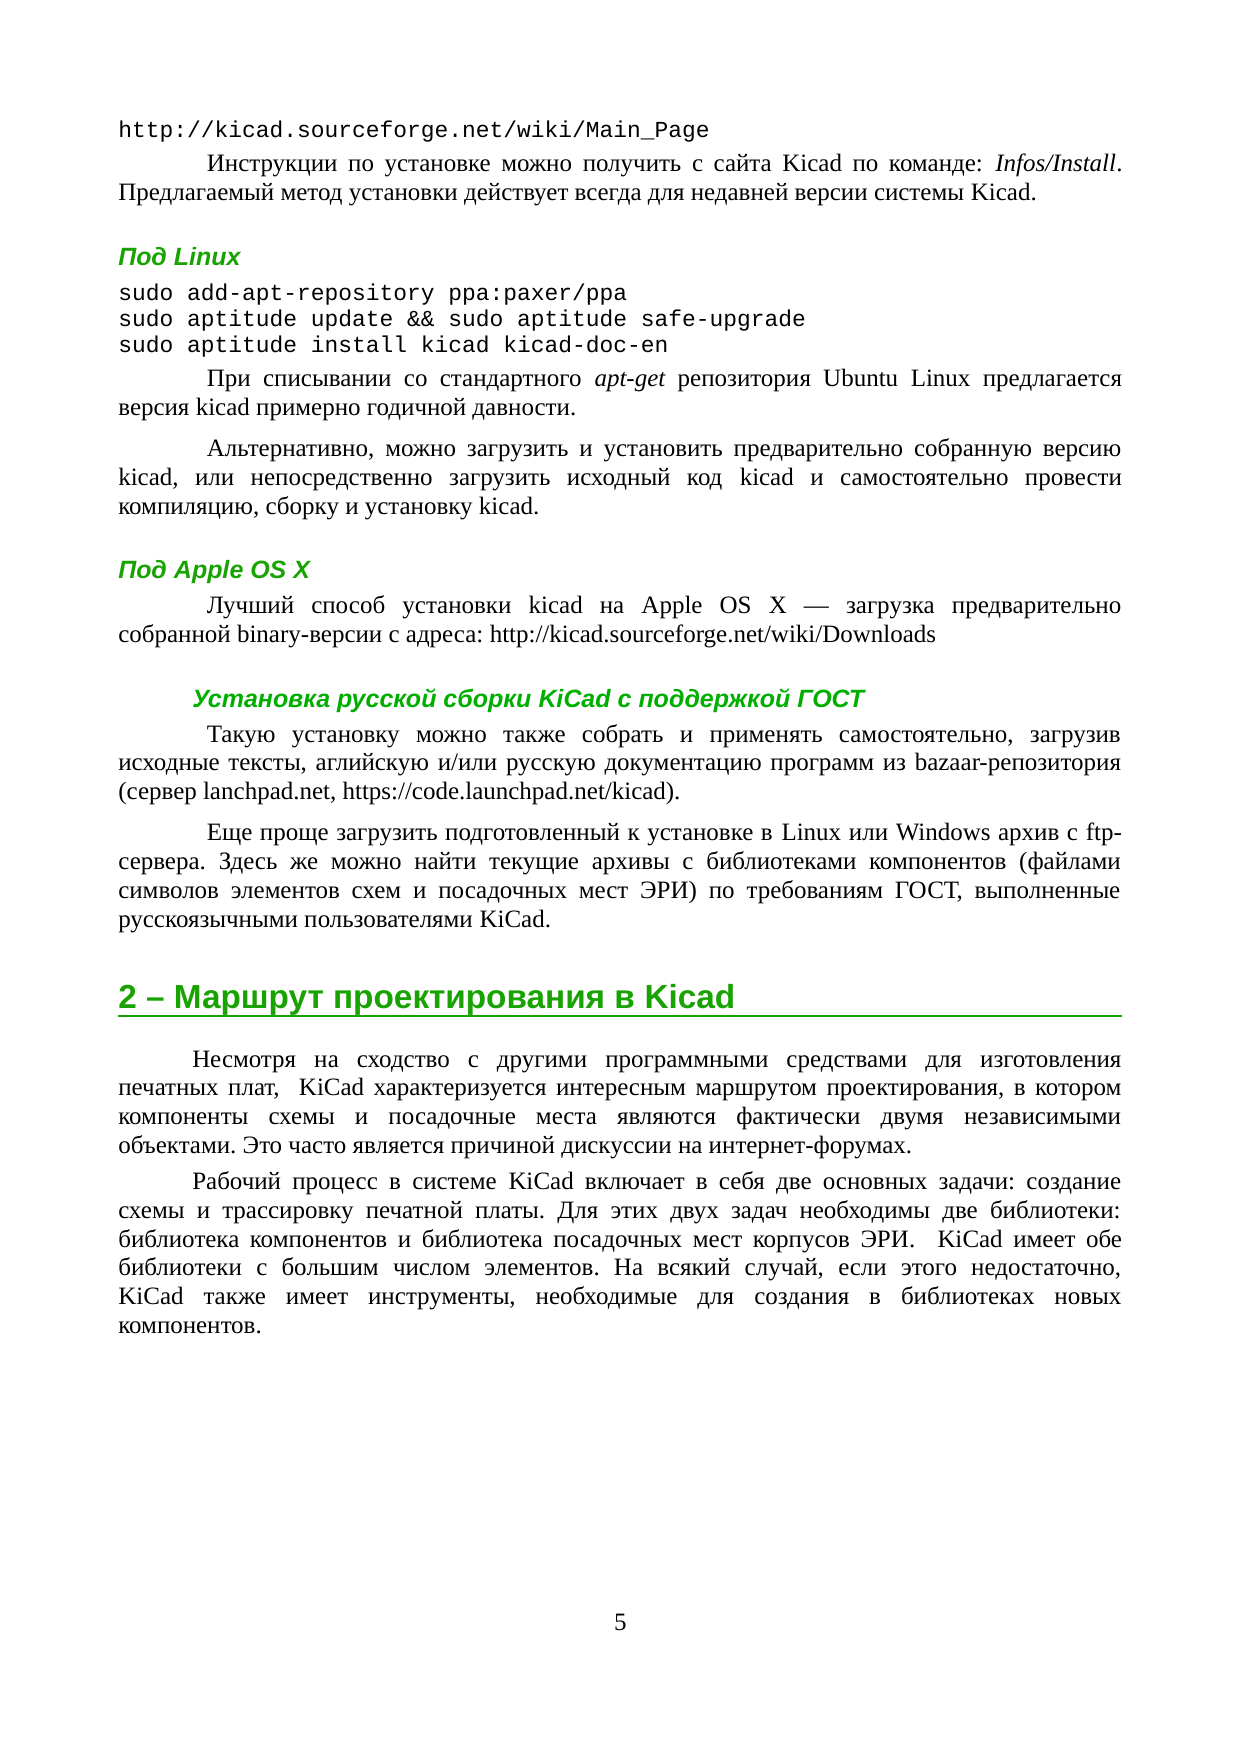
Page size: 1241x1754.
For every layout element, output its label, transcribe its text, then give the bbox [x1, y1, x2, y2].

subtitle 2 – Маршрут проектирования в Kicad [118, 977, 1122, 1015]
text Несмотря на сходство с другими программными средствами для изготовления печатных плат, KiCad характеризуется интересным маршрутом проектирования, в котором компоненты схемы и посадочные места являются фактически двумя независимыми объектами. Это часто является причиной дискуссии на интернет-форумах. [118, 1044, 1122, 1159]
text Инструкции по установке можно получить с сайта Kicad по команде: Infos/Install. Предлагаемый метод установки действует всегда для недавней версии системы Kicad. [118, 148, 1122, 206]
text Рабочий процесс в системе KiCad включает в себя две основных задачи: создание схемы и трассировку печатной платы. Для этих двух задач необходимы две библиотеки: библиотека компонентов и библиотека посадочных мест корпусов ЭРИ. KiCad имеет обе библиотеки с большим числом элементов. На всякий случай, если этого недостаточно, KiCad также имеет инструменты, необходимые для создания в библиотеках новых компонентов. [118, 1166, 1122, 1339]
subtitle Установка русской сборки KiCad с поддержкой ГОСТ [192, 683, 1122, 712]
subtitle Под Linux [118, 242, 1122, 270]
text http://kicad.sourceforge.net/wiki/Main_Page [118, 118, 1122, 144]
text При списывании со стандартного apt-get репозитория Ubuntu Linux предлагается версия kicad примерно годичной давности. [118, 363, 1122, 421]
text Альтернативно, можно загрузить и установить предварительно собранную версию kicad, или непосредственно загрузить исходный код kicad и самостоятельно провести компиляцию, сборку и установку kicad. [118, 433, 1122, 520]
subtitle Под Apple OS X [118, 555, 1122, 584]
text sudo add-apt-repository ppa:paxer/ppa sudo aptitude update && sudo aptitude safe-upgrade sudo aptitude install kicad kicad-doc-en [118, 281, 1122, 359]
text Еще проще загрузить подготовленный к установке в Linux или Windows архив с ftp-сервера. Здесь же можно найти текущие архивы с библиотеками компонентов (файлами символов элементов схем и посадочных мест ЭРИ) по требованиям ГОСТ, выполненные русскоязычными пользователями KiCad. [118, 817, 1122, 932]
text Такую установку можно также собрать и применять самостоятельно, загрузив исходные тексты, аглийскую и/или русскую документацию программ из bazaar-репозитория (сервер lanchpad.net, https://code.launchpad.net/kicad). [118, 719, 1122, 805]
text Лучший способ установки kicad на Apple OS X — загрузка предварительно собранной binary-версии с адреса: http://kicad.sourceforge.net/wiki/Downloads [118, 591, 1122, 648]
